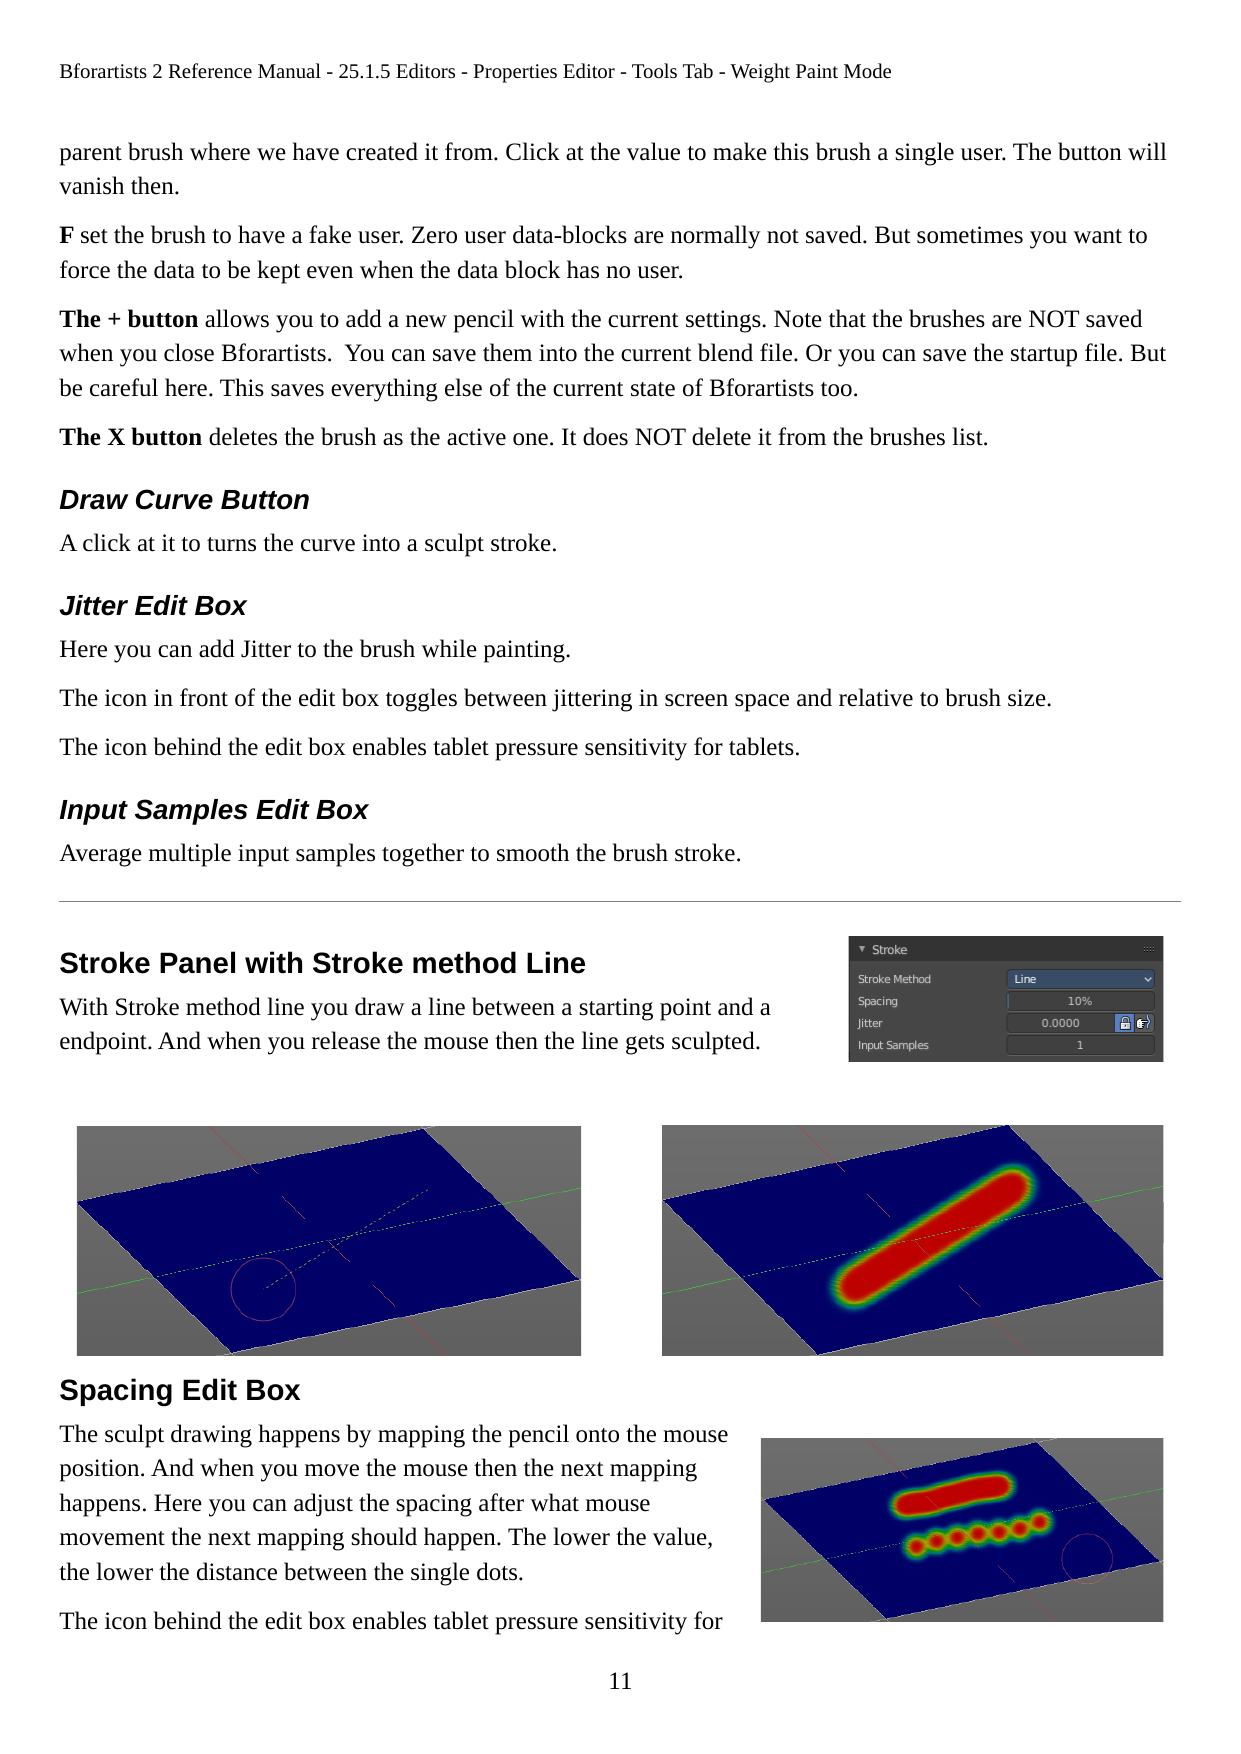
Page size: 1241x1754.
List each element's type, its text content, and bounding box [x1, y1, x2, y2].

subtitle Stroke Panel with Stroke method Line [59, 946, 848, 979]
subtitle Draw Curve Button [59, 483, 1181, 515]
subtitle Jitter Edit Box [59, 589, 1181, 621]
text The sculpt drawing happens by mapping the pencil onto the mouse position. And when you move the mouse then the next mapping happens. Here you can adjust the spacing after what mouse movement the next mapping should happen. The lower the value, the lower the distance between the single dots. [59, 1419, 1181, 1586]
picture [848, 936, 1164, 1062]
text The icon behind the edit box enables tablet pressure sensitivity for tablets. [59, 732, 1181, 761]
text Here you can add Jitter to the brush while painting. [59, 634, 1181, 662]
picture [76, 1126, 582, 1356]
text The + button allows you to add a new pencil with the current settings. Note that the brushes are NOT saved when you close Bforartists. You can save them into the current blend file. Or you can save the startup file. But be careful here. This saves everything else of the current state of Bforartists too. [59, 304, 1181, 401]
text Average multiple input samples together to smooth the brush stroke. [59, 838, 1181, 866]
text The icon behind the edit box enables tablet pressure sensitivity for [59, 1606, 1181, 1635]
text A click at it to turns the curve into a sculpt stroke. [59, 528, 1181, 556]
text parent brush where we have created it from. Click at the value to make this brush a single user. The button will vanish then. [59, 137, 1181, 200]
text With Stroke method line you draw a line between a starting point and a endpoint. And when you release the mouse then the line gets sculpted. [59, 992, 848, 1055]
picture [760, 1438, 1164, 1622]
subtitle Spacing Edit Box [59, 1200, 1181, 1407]
text The X button deletes the brush as the active one. It does NOT delete it from the brushes list. [59, 422, 1181, 451]
text The icon in front of the edit box toggles between jittering in screen space and relative to brush size. [59, 683, 1181, 711]
subtitle Input Samples Edit Box [59, 793, 1181, 825]
text F set the brush to have a fake user. Zero user data-blocks are normally not saved. But sometimes you want to force the data to be kept even when the data block has no user. [59, 220, 1181, 283]
picture [662, 1125, 1164, 1356]
